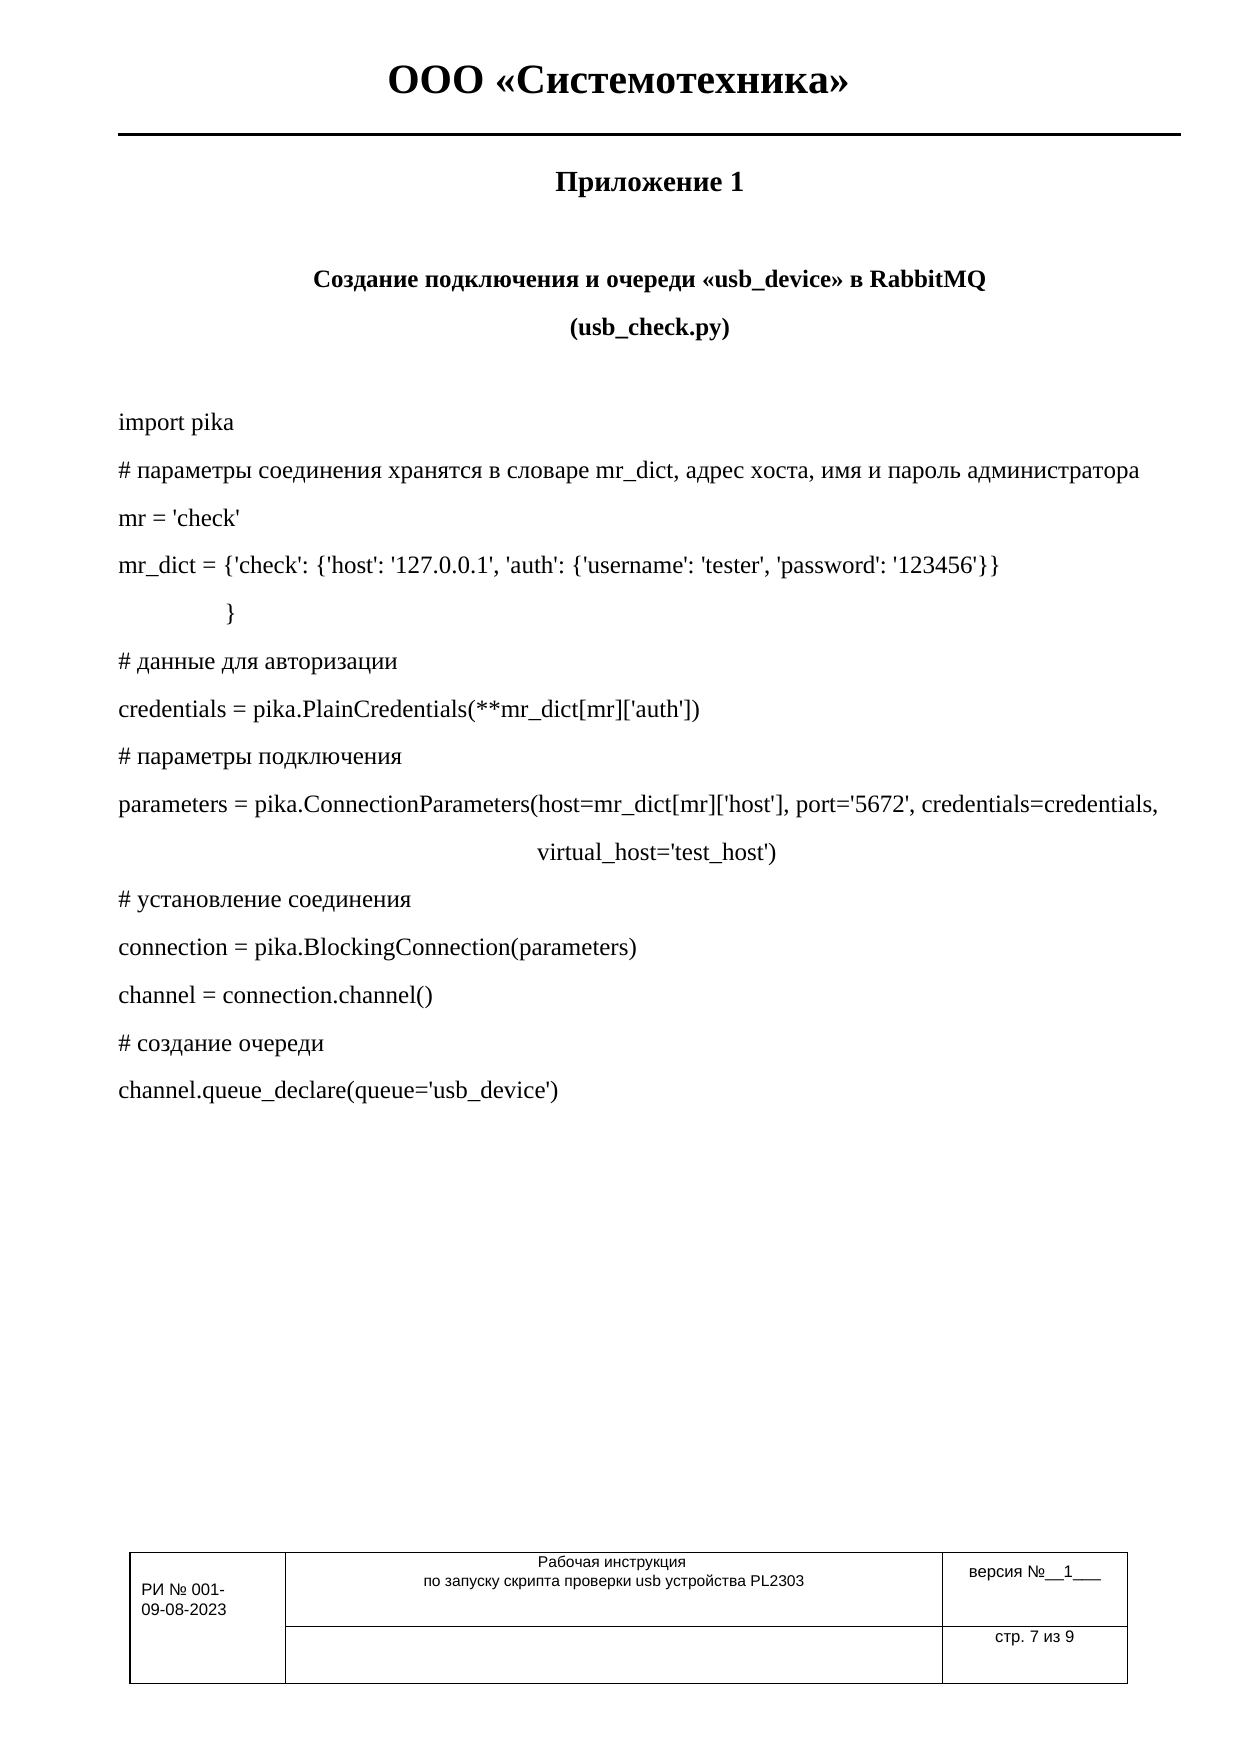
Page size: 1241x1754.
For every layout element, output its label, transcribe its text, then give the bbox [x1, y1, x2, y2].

text # установление соединения [118, 884, 1181, 913]
text } [118, 598, 1181, 627]
text import pika [118, 407, 1181, 436]
text connection = pika.BlockingConnection(parameters) [118, 932, 1181, 961]
text parameters = pika.ConnectionParameters(host=mr_dict[mr]['host'], port='5672', credentials=credentials, [118, 789, 1181, 818]
text Приложение 1 [118, 164, 1181, 197]
text channel.queue_declare(queue='usb_device') [118, 1075, 1181, 1104]
text # параметры подключения [118, 741, 1181, 770]
text mr = 'check' [118, 503, 1181, 532]
text (usb_check.py) [118, 312, 1181, 341]
text virtual_host='test_host') [118, 837, 1181, 866]
text # данные для авторизации [118, 646, 1181, 675]
text credentials = pika.PlainCredentials(**mr_dict[mr]['auth']) [118, 694, 1181, 722]
text mr_dict = {'check': {'host': '127.0.0.1', 'auth': {'username': 'tester', 'password': '123456'}} [118, 551, 1181, 579]
text # создание очереди [118, 1028, 1181, 1056]
text channel = connection.channel() [118, 980, 1181, 1009]
text # параметры соединения хранятся в словаре mr_dict, адрес хоста, имя и пароль администратора [118, 455, 1181, 484]
text Создание подключения и очереди «usb_device» в RabbitMQ [118, 264, 1181, 293]
